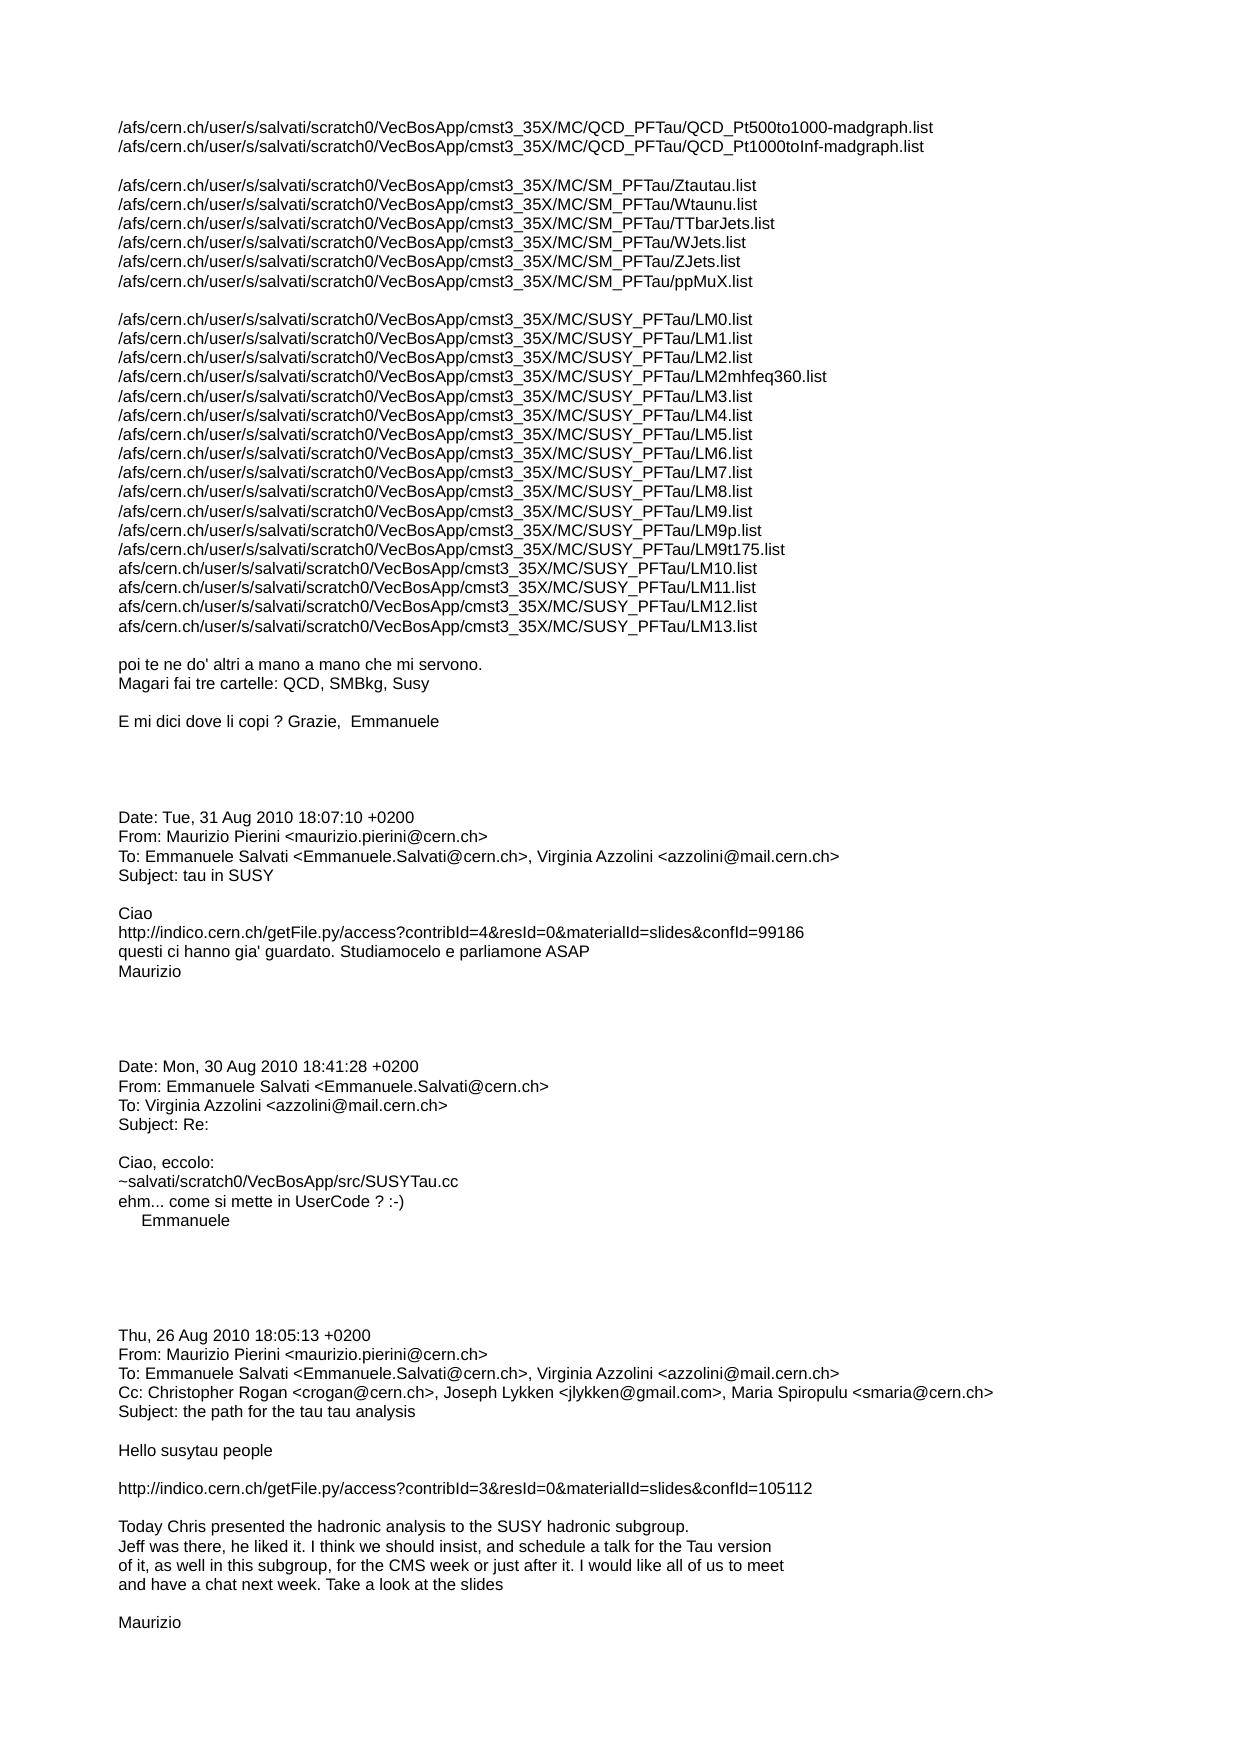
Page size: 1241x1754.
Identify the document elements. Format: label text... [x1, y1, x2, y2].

text poi te ne do' altri a mano a mano che mi servono. [118, 655, 1122, 674]
text Date: Tue, 31 Aug 2010 18:07:10 +0200 [118, 808, 1122, 827]
text Ciao, eccolo: [118, 1153, 1122, 1172]
text /afs/cern.ch/user/s/salvati/scratch0/VecBosApp/cmst3_35X/MC/SUSY_PFTau/LM2mhfeq360.list [118, 367, 1122, 386]
text From: Maurizio Pierini <maurizio.pierini@cern.ch> [118, 1345, 1122, 1364]
text afs/cern.ch/user/s/salvati/scratch0/VecBosApp/cmst3_35X/MC/SUSY_PFTau/LM11.list [118, 578, 1122, 597]
text http://indico.cern.ch/getFile.py/access?contribId=3&resId=0&materialId=slides&confId=105112 [118, 1479, 1122, 1498]
text Maurizio [118, 961, 1122, 981]
text questi ci hanno gia' guardato. Studiamocelo e parliamone ASAP [118, 942, 1122, 961]
text To: Emmanuele Salvati <Emmanuele.Salvati@cern.ch>, Virginia Azzolini <azzolini@mail.cern.ch> [118, 1364, 1122, 1383]
text and have a chat next week. Take a look at the slides [118, 1575, 1122, 1594]
text afs/cern.ch/user/s/salvati/scratch0/VecBosApp/cmst3_35X/MC/SUSY_PFTau/LM12.list [118, 597, 1122, 616]
text /afs/cern.ch/user/s/salvati/scratch0/VecBosApp/cmst3_35X/MC/SM_PFTau/WJets.list [118, 233, 1122, 252]
text ~salvati/scratch0/VecBosApp/src/SUSYTau.cc [118, 1172, 1122, 1191]
text Today Chris presented the hadronic analysis to the SUSY hadronic subgroup. [118, 1517, 1122, 1536]
text /afs/cern.ch/user/s/salvati/scratch0/VecBosApp/cmst3_35X/MC/SUSY_PFTau/LM9p.list [118, 521, 1122, 540]
text /afs/cern.ch/user/s/salvati/scratch0/VecBosApp/cmst3_35X/MC/SM_PFTau/ppMuX.list [118, 271, 1122, 291]
text /afs/cern.ch/user/s/salvati/scratch0/VecBosApp/cmst3_35X/MC/SUSY_PFTau/LM3.list [118, 386, 1122, 406]
text To: Emmanuele Salvati <Emmanuele.Salvati@cern.ch>, Virginia Azzolini <azzolini@mail.cern.ch> [118, 846, 1122, 866]
text To: Virginia Azzolini <azzolini@mail.cern.ch> [118, 1096, 1122, 1115]
text Cc: Christopher Rogan <crogan@cern.ch>, Joseph Lykken <jlykken@gmail.com>, Maria Spiropulu <smaria@cern.ch> [118, 1383, 1122, 1402]
text Hello susytau people [118, 1441, 1122, 1460]
text afs/cern.ch/user/s/salvati/scratch0/VecBosApp/cmst3_35X/MC/SUSY_PFTau/LM10.list [118, 559, 1122, 578]
text From: Emmanuele Salvati <Emmanuele.Salvati@cern.ch> [118, 1076, 1122, 1096]
text /afs/cern.ch/user/s/salvati/scratch0/VecBosApp/cmst3_35X/MC/SUSY_PFTau/LM8.list [118, 482, 1122, 501]
text /afs/cern.ch/user/s/salvati/scratch0/VecBosApp/cmst3_35X/MC/SM_PFTau/Ztautau.list [118, 176, 1122, 195]
text /afs/cern.ch/user/s/salvati/scratch0/VecBosApp/cmst3_35X/MC/SM_PFTau/ZJets.list [118, 252, 1122, 271]
text /afs/cern.ch/user/s/salvati/scratch0/VecBosApp/cmst3_35X/MC/QCD_PFTau/QCD_Pt500to1000-madgraph.list [118, 118, 1122, 137]
text /afs/cern.ch/user/s/salvati/scratch0/VecBosApp/cmst3_35X/MC/SUSY_PFTau/LM1.list [118, 329, 1122, 348]
text E mi dici dove li copi ? Grazie, Emmanuele [118, 712, 1122, 731]
text /afs/cern.ch/user/s/salvati/scratch0/VecBosApp/cmst3_35X/MC/SM_PFTau/Wtaunu.list [118, 195, 1122, 214]
text /afs/cern.ch/user/s/salvati/scratch0/VecBosApp/cmst3_35X/MC/SUSY_PFTau/LM7.list [118, 463, 1122, 482]
text Magari fai tre cartelle: QCD, SMBkg, Susy [118, 674, 1122, 693]
text ehm... come si mette in UserCode ? :-) [118, 1191, 1122, 1211]
text /afs/cern.ch/user/s/salvati/scratch0/VecBosApp/cmst3_35X/MC/SUSY_PFTau/LM0.list [118, 310, 1122, 329]
text /afs/cern.ch/user/s/salvati/scratch0/VecBosApp/cmst3_35X/MC/SUSY_PFTau/LM9t175.list [118, 540, 1122, 559]
text /afs/cern.ch/user/s/salvati/scratch0/VecBosApp/cmst3_35X/MC/SM_PFTau/TTbarJets.list [118, 214, 1122, 233]
text Subject: Re: [118, 1115, 1122, 1134]
text /afs/cern.ch/user/s/salvati/scratch0/VecBosApp/cmst3_35X/MC/SUSY_PFTau/LM2.list [118, 348, 1122, 367]
text /afs/cern.ch/user/s/salvati/scratch0/VecBosApp/cmst3_35X/MC/SUSY_PFTau/LM6.list [118, 444, 1122, 463]
text Subject: the path for the tau tau analysis [118, 1402, 1122, 1421]
text afs/cern.ch/user/s/salvati/scratch0/VecBosApp/cmst3_35X/MC/SUSY_PFTau/LM13.list [118, 616, 1122, 636]
text Emmanuele [118, 1211, 1122, 1230]
text /afs/cern.ch/user/s/salvati/scratch0/VecBosApp/cmst3_35X/MC/SUSY_PFTau/LM9.list [118, 501, 1122, 521]
text http://indico.cern.ch/getFile.py/access?contribId=4&resId=0&materialId=slides&confId=99186 [118, 923, 1122, 942]
text /afs/cern.ch/user/s/salvati/scratch0/VecBosApp/cmst3_35X/MC/SUSY_PFTau/LM5.list [118, 425, 1122, 444]
text /afs/cern.ch/user/s/salvati/scratch0/VecBosApp/cmst3_35X/MC/QCD_PFTau/QCD_Pt1000toInf-madgraph.list [118, 137, 1122, 156]
text Date: Mon, 30 Aug 2010 18:41:28 +0200 [118, 1057, 1122, 1076]
text From: Maurizio Pierini <maurizio.pierini@cern.ch> [118, 827, 1122, 846]
text /afs/cern.ch/user/s/salvati/scratch0/VecBosApp/cmst3_35X/MC/SUSY_PFTau/LM4.list [118, 406, 1122, 425]
text Jeff was there, he liked it. I think we should insist, and schedule a talk for the Tau version [118, 1536, 1122, 1556]
text Subject: tau in SUSY [118, 866, 1122, 885]
text Thu, 26 Aug 2010 18:05:13 +0200 [118, 1326, 1122, 1345]
text of it, as well in this subgroup, for the CMS week or just after it. I would like all of us to meet [118, 1556, 1122, 1575]
text Ciao [118, 904, 1122, 923]
text Maurizio [118, 1613, 1122, 1632]
